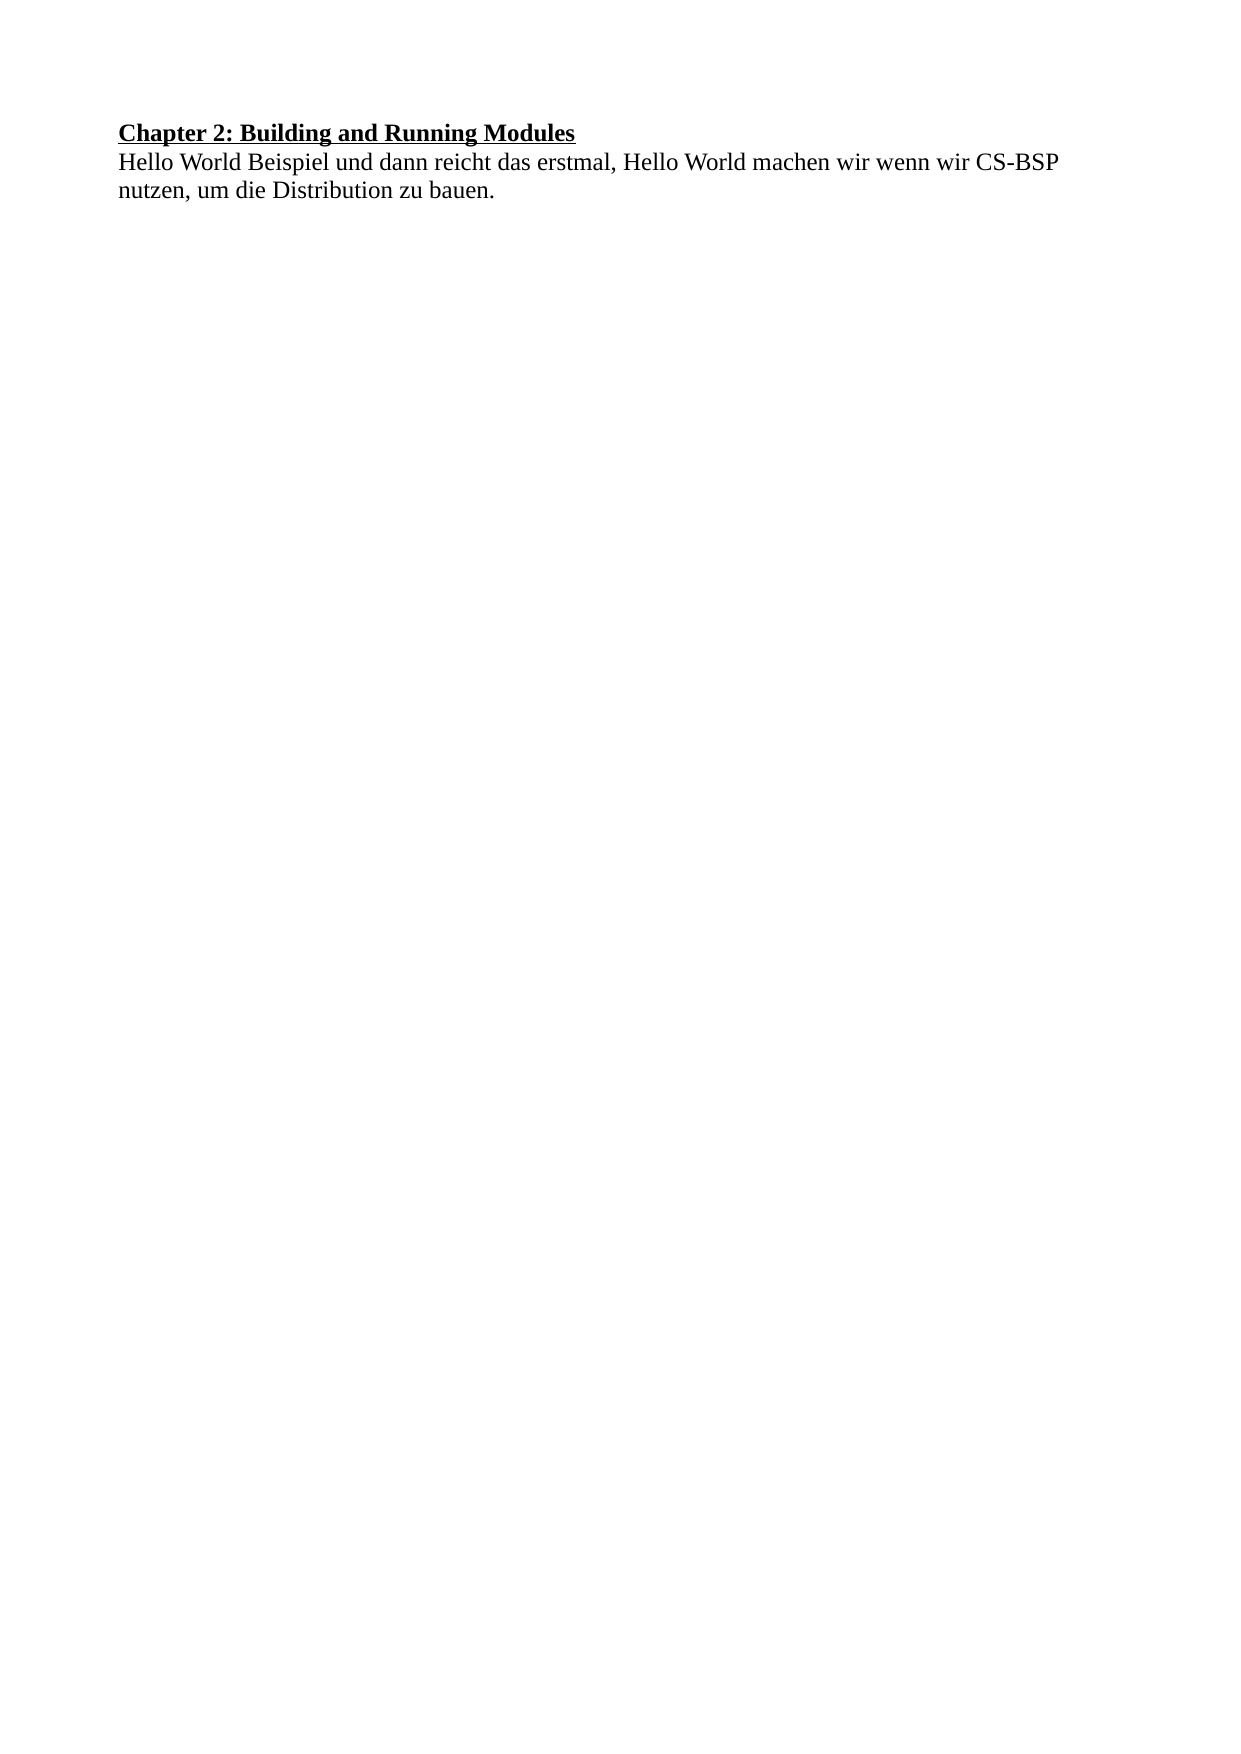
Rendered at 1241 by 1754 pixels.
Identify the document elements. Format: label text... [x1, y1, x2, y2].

text Chapter 2: Building and Running Modules [118, 118, 1122, 147]
text Hello World Beispiel und dann reicht das erstmal, Hello World machen wir wenn wir CS-BSP nutzen, um die Distribution zu bauen. [118, 147, 1122, 204]
